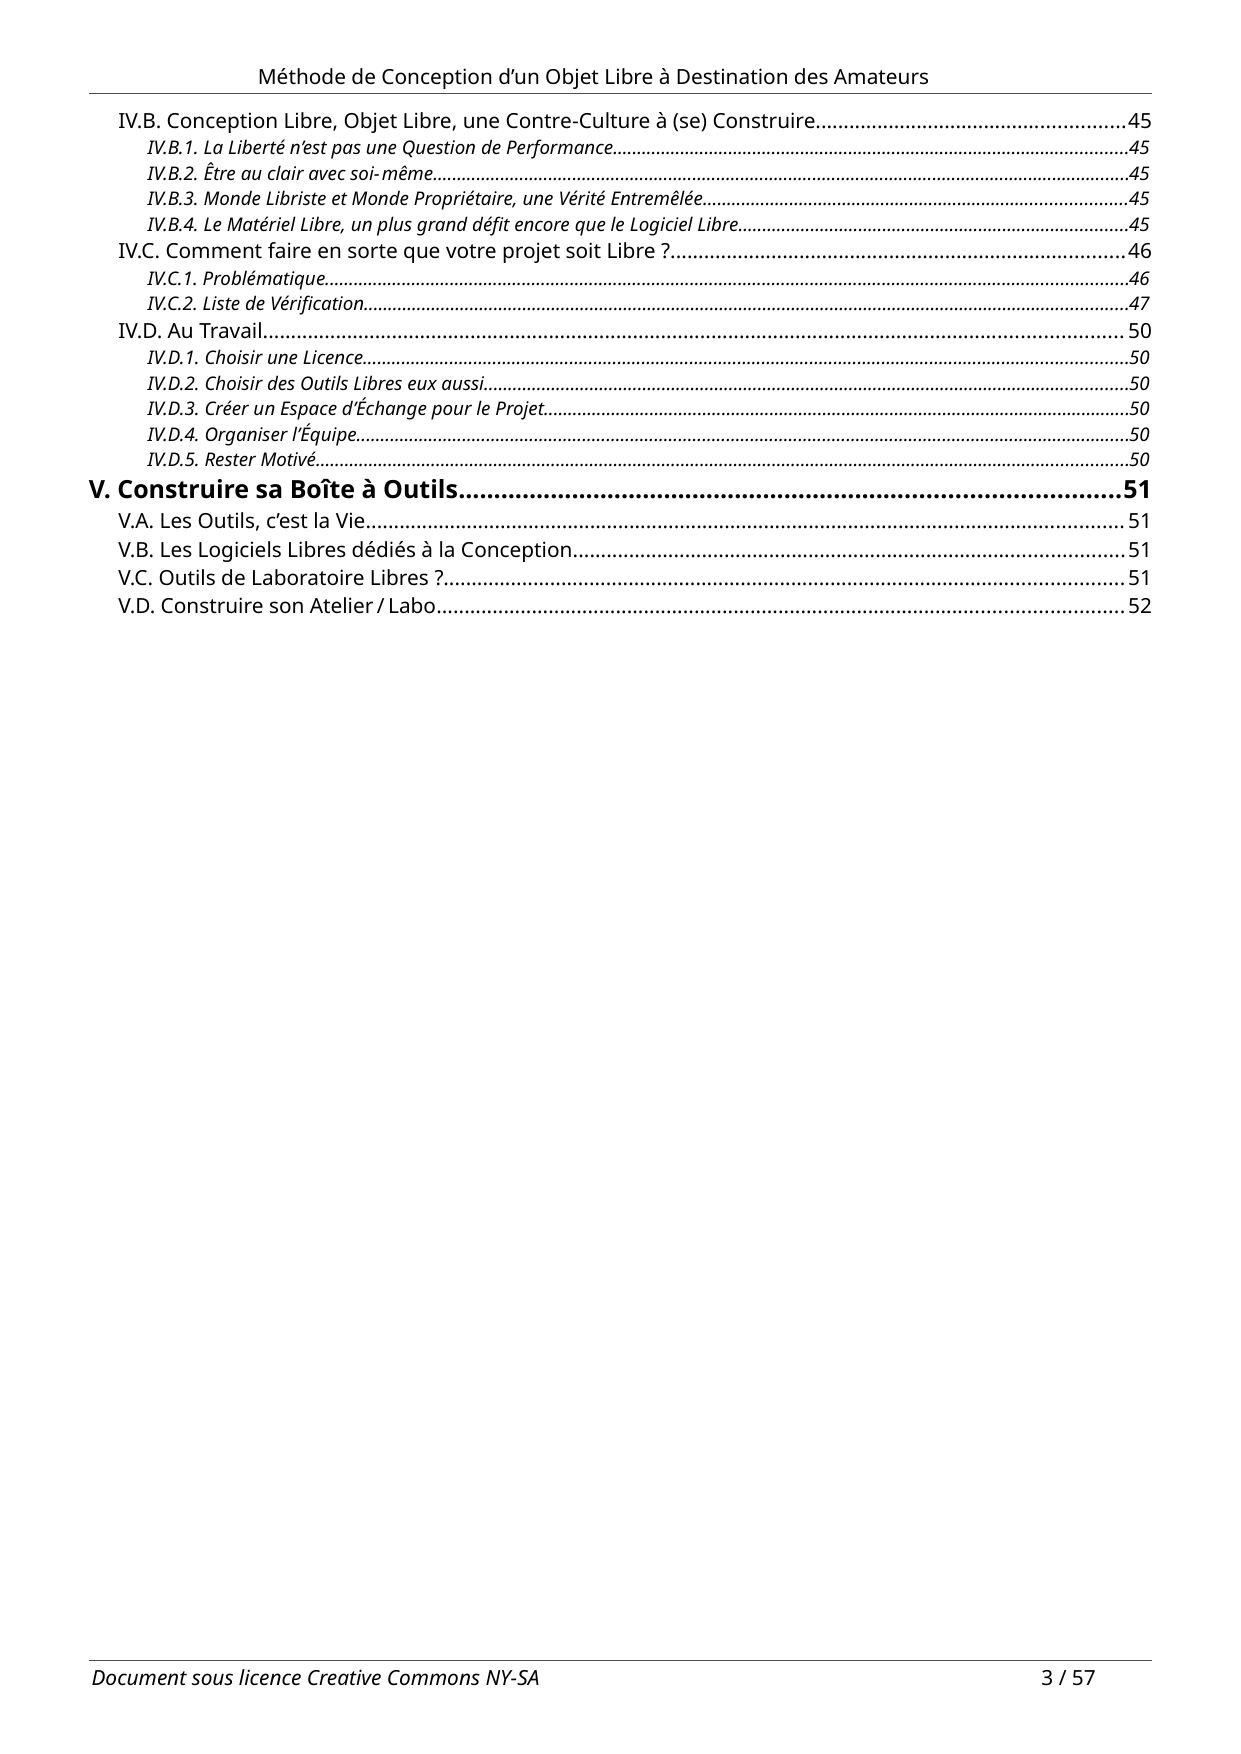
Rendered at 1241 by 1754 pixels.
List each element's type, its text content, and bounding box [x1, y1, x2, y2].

text IV.C.1. Problématique 46 [147, 265, 1152, 291]
text IV.D.1. Choisir une Licence 50 [147, 344, 1152, 370]
text IV.B.2. Être au clair avec soi‑même 45 [147, 160, 1152, 186]
text IV.D.5. Rester Motivé 50 [147, 447, 1152, 472]
text IV.C.2. Liste de Vérification 47 [147, 291, 1152, 316]
text IV.B.1. La Liberté n’est pas une Question de Performance 45 [147, 134, 1152, 160]
text V.A. Les Outils, c’est la Vie 51 [118, 506, 1152, 535]
text IV.D. Au Travail 50 [118, 316, 1152, 344]
text V.C. Outils de Laboratoire Libres ? 51 [118, 563, 1152, 592]
text IV.D.3. Créer un Espace d’Échange pour le Projet 50 [147, 396, 1152, 421]
text IV.B. Conception Libre, Objet Libre, une Contre‑Culture à (se) Construire 45 [118, 106, 1152, 134]
text IV.D.2. Choisir des Outils Libres eux aussi 50 [147, 370, 1152, 396]
text IV.B.3. Monde Libriste et Monde Propriétaire, une Vérité Entremêlée 45 [147, 186, 1152, 211]
text IV.C. Comment faire en sorte que votre projet soit Libre ? 46 [118, 237, 1152, 265]
text IV.B.4. Le Matériel Libre, un plus grand défit encore que le Logiciel Libre 45 [147, 211, 1152, 237]
text V.B. Les Logiciels Libres dédiés à la Conception 51 [118, 535, 1152, 563]
text V. Construire sa Boîte à Outils 51 [88, 472, 1152, 506]
text V.D. Construire son Atelier / Labo 52 [118, 592, 1152, 620]
text IV.D.4. Organiser l’Équipe 50 [147, 421, 1152, 447]
